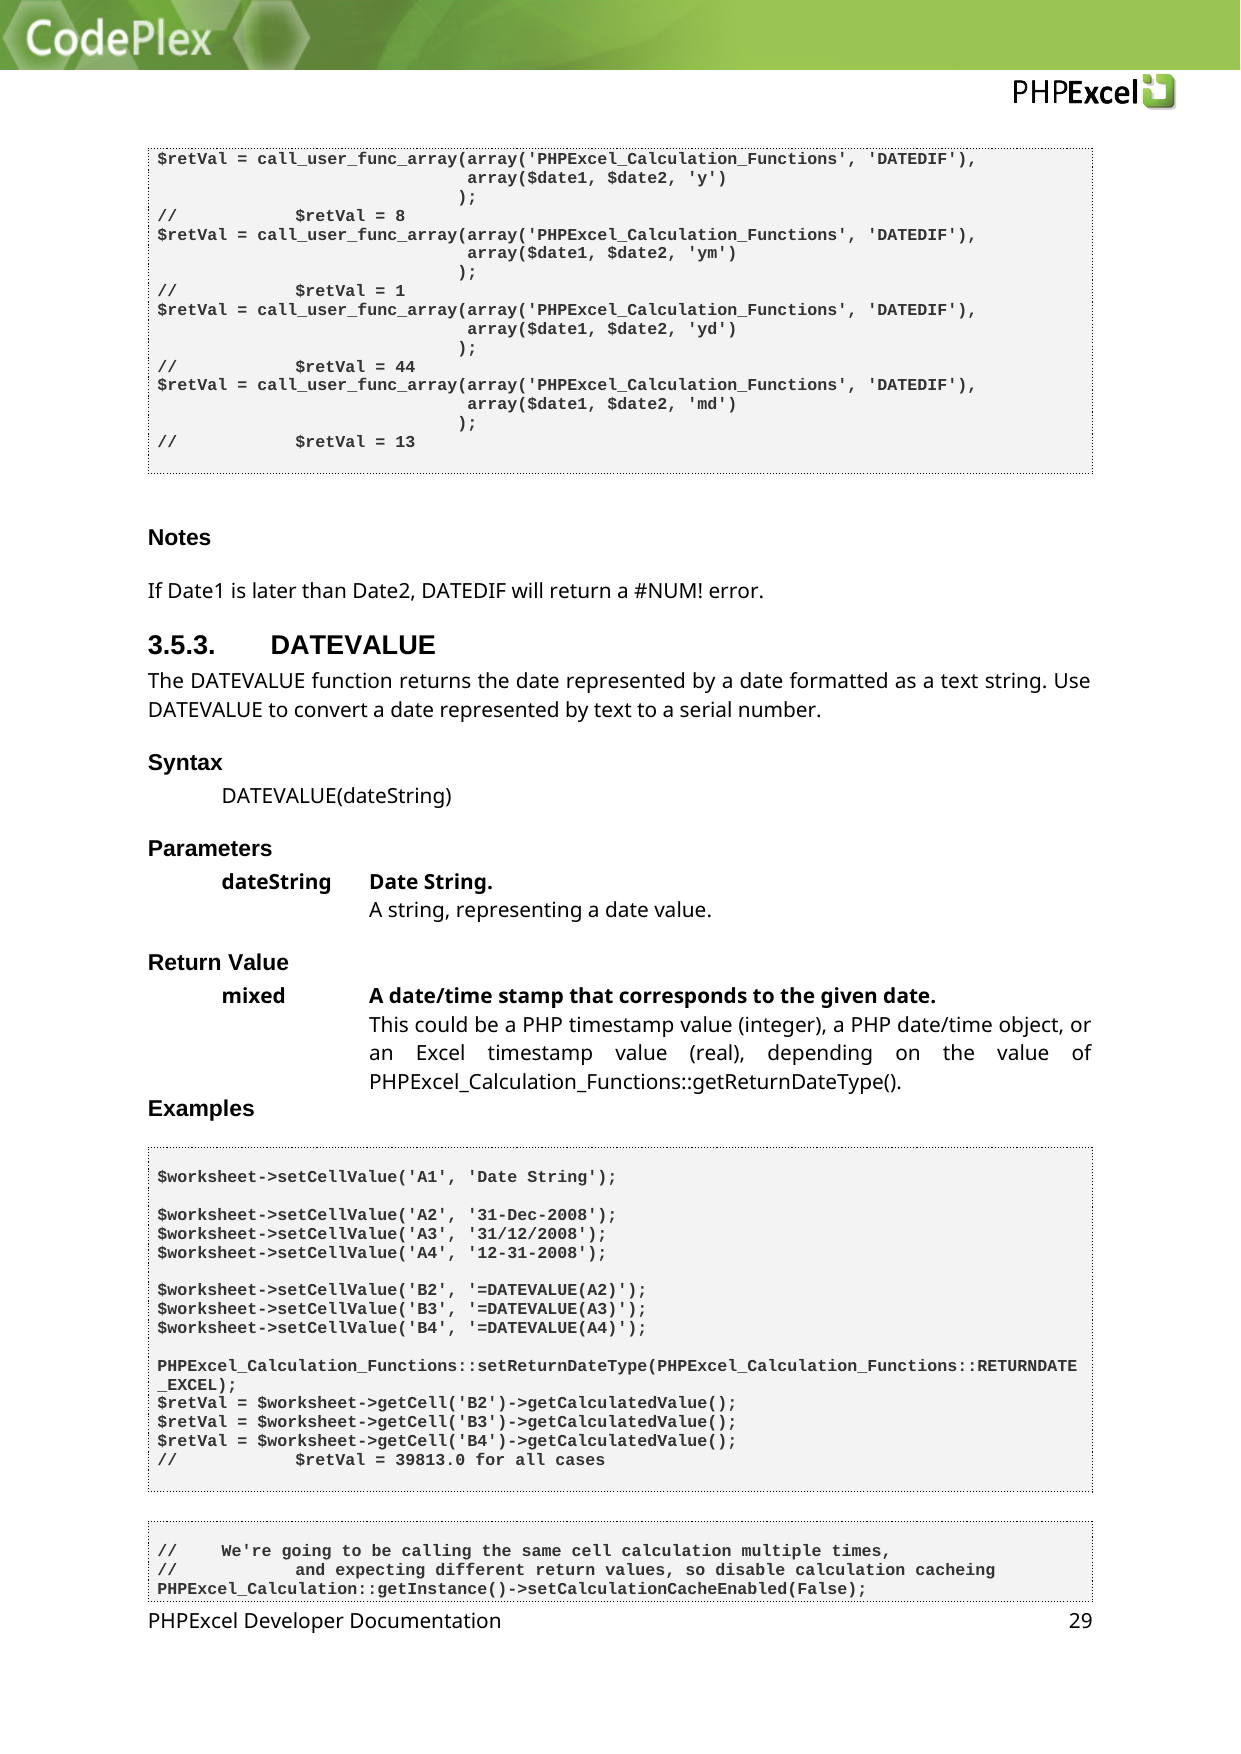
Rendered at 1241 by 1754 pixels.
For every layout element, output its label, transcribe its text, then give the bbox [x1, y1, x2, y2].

text The DATEVALUE function returns the date represented by a date formatted as a text string. Use DATEVALUE to convert a date represented by text to a serial number. [148, 667, 1093, 723]
text // We're going to be calling the same cell calculation multiple times, [148, 1540, 1093, 1558]
text // $retVal = 8 [148, 204, 1093, 223]
text This could be a PHP timestamp value (integer), a PHP date/time object, or an Excel timestamp value (real), depending on the value of PHPExcel_Calculation_Functions::getReturnDateType(). [369, 1010, 1093, 1095]
text $worksheet->setCellValue('B4', '=DATEVALUE(A4)'); [148, 1316, 1093, 1335]
subtitle DATEVALUE [148, 629, 1093, 660]
text array($date1, $date2, 'y') [148, 166, 1093, 185]
subtitle Notes [148, 524, 1093, 551]
text // $retVal = 13 [148, 430, 1093, 449]
text $worksheet->setCellValue('A4', '12-31-2008'); [148, 1241, 1093, 1260]
subtitle Examples [148, 1095, 1093, 1122]
text array($date1, $date2, 'ym') [148, 242, 1093, 261]
text $worksheet->setCellValue('B2', '=DATEVALUE(A2)'); [148, 1279, 1093, 1298]
text PHPExcel_Calculation::getInstance()->setCalculationCacheEnabled(False); [148, 1577, 1093, 1602]
subtitle Parameters [148, 834, 1093, 861]
text array($date1, $date2, 'md') [148, 393, 1093, 412]
text ); [148, 412, 1093, 430]
text $retVal = $worksheet->getCell('B2')->getCalculatedValue(); [148, 1392, 1093, 1411]
text DATEVALUE(dateString) [221, 781, 1093, 809]
text ); [148, 336, 1093, 355]
text $retVal = call_user_func_array(array('PHPExcel_Calculation_Functions', 'DATEDIF'), [148, 223, 1093, 242]
text $retVal = call_user_func_array(array('PHPExcel_Calculation_Functions', 'DATEDIF'), [148, 374, 1093, 393]
text // and expecting different return values, so disable calculation cacheing [148, 1558, 1093, 1577]
text $worksheet->setCellValue('A3', '31/12/2008'); [148, 1222, 1093, 1241]
text mixed A date/time stamp that corresponds to the given date. [221, 982, 1093, 1010]
text $retVal = $worksheet->getCell('B4')->getCalculatedValue(); [148, 1429, 1093, 1448]
text ); [148, 261, 1093, 279]
text array($date1, $date2, 'yd') [148, 317, 1093, 336]
text // $retVal = 1 [148, 279, 1093, 298]
text If Date1 is later than Date2, DATEDIF will return a #NUM! error. [148, 576, 1093, 604]
text $worksheet->setCellValue('A1', 'Date String'); [148, 1166, 1093, 1184]
subtitle Syntax [148, 748, 1093, 775]
text $worksheet->setCellValue('B3', '=DATEVALUE(A3)'); [148, 1298, 1093, 1316]
text ); [148, 185, 1093, 204]
text // $retVal = 44 [148, 355, 1093, 374]
subtitle Return Value [148, 949, 1093, 975]
text $worksheet->setCellValue('A2', '31-Dec-2008'); [148, 1203, 1093, 1222]
text $retVal = call_user_func_array(array('PHPExcel_Calculation_Functions', 'DATEDIF'), [148, 148, 1093, 166]
text dateString Date String. [221, 867, 1093, 896]
text PHPExcel_Calculation_Functions::setReturnDateType(PHPExcel_Calculation_Functions::RETURNDATE_EXCEL); [148, 1354, 1093, 1392]
text $retVal = call_user_func_array(array('PHPExcel_Calculation_Functions', 'DATEDIF'), [148, 298, 1093, 317]
text // $retVal = 39813.0 for all cases [148, 1448, 1093, 1467]
text A string, representing a date value. [369, 896, 1093, 924]
text $retVal = $worksheet->getCell('B3')->getCalculatedValue(); [148, 1411, 1093, 1429]
